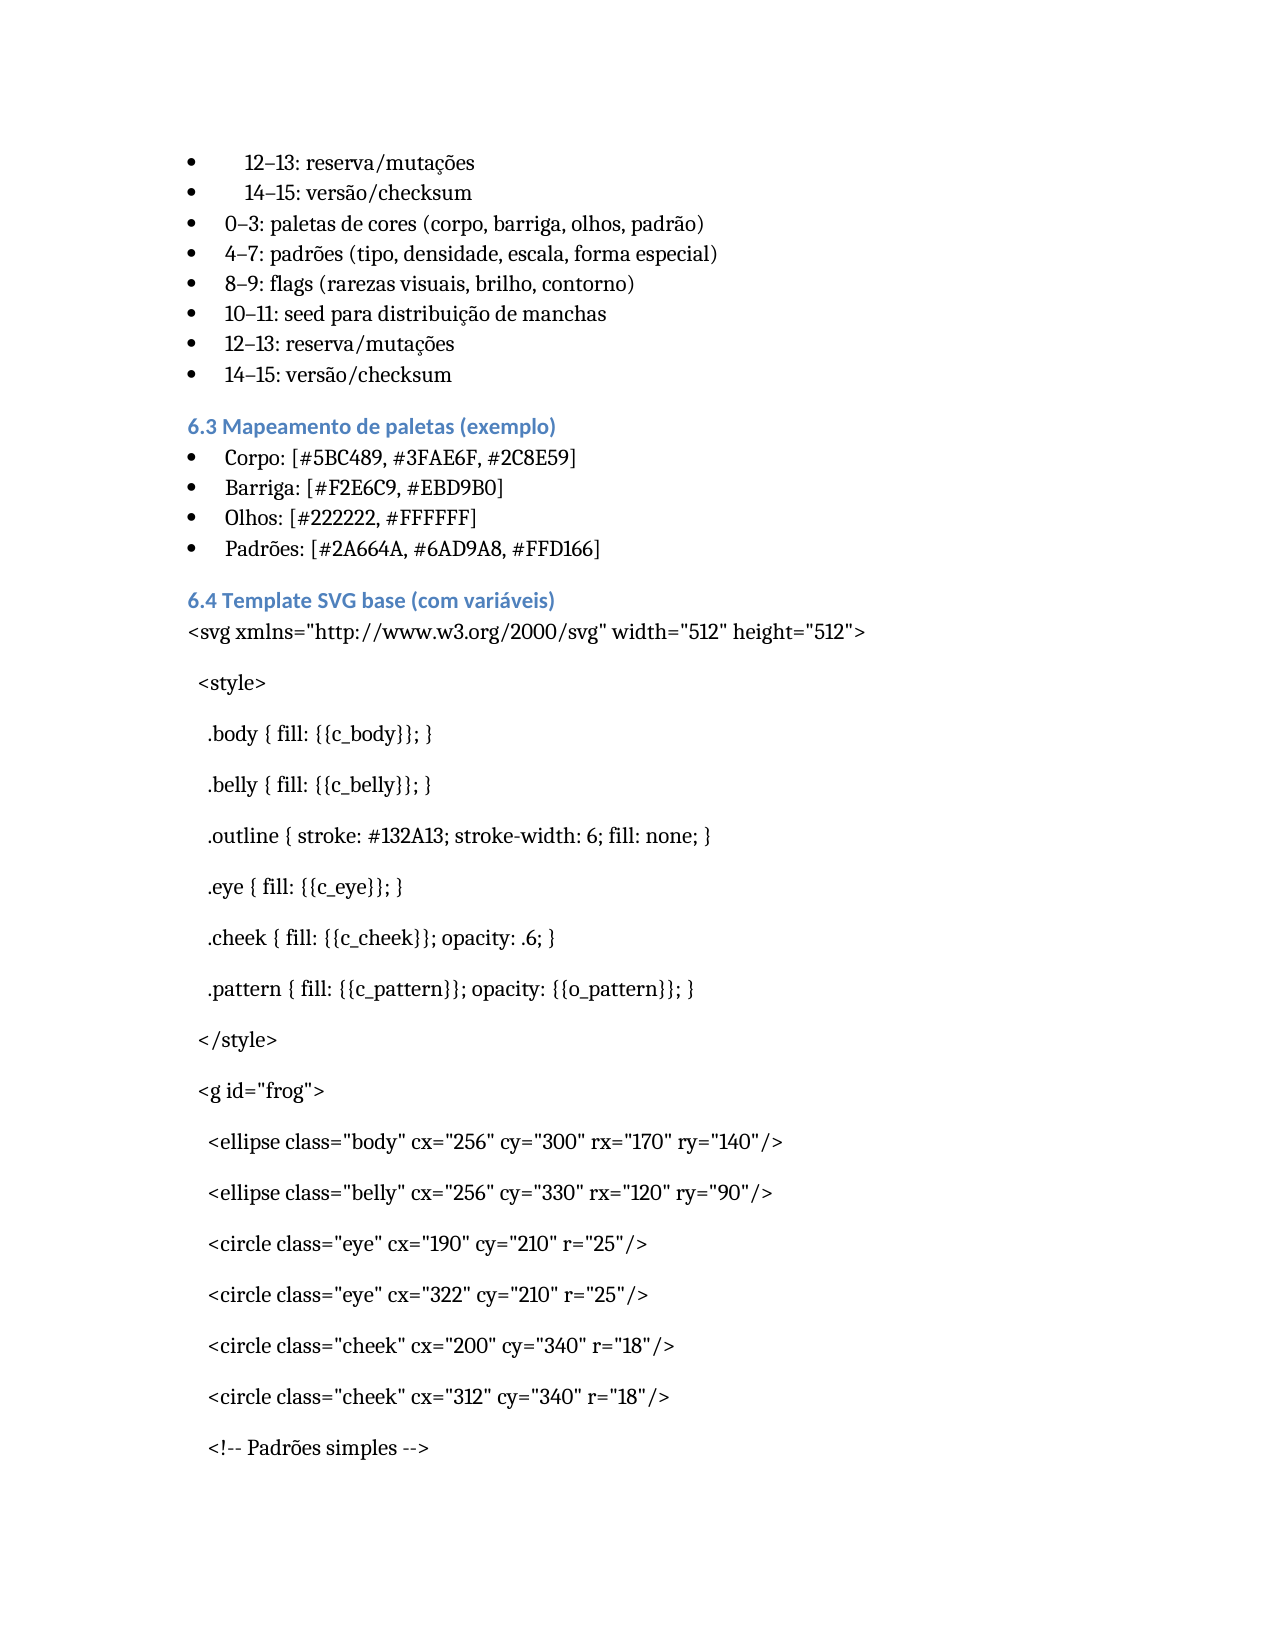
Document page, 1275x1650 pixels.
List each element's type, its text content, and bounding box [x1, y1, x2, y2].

text <svg xmlns="http://www.w3.org/2000/svg" width="512" height="512"> [187, 618, 1087, 645]
text <ellipse class="belly" cx="256" cy="330" rx="120" ry="90"/> [187, 1180, 1087, 1206]
text <!-- Padrões simples --> [187, 1435, 1087, 1462]
list Olhos: [#222222, #FFFFFF] [187, 505, 1087, 531]
text .belly { fill: {{c_belly}}; } [187, 772, 1087, 798]
text <circle class="eye" cx="190" cy="210" r="25"/> [187, 1231, 1087, 1257]
subtitle 6.4 Template SVG base (com variáveis) [187, 586, 1087, 614]
list 12–13: reserva/mutações [187, 150, 1087, 176]
list 14–15: versão/checksum [187, 180, 1087, 207]
list Padrões: [#2A664A, #6AD9A8, #FFD166] [187, 535, 1087, 562]
text .body { fill: {{c_body}}; } [187, 721, 1087, 747]
text .cheek { fill: {{c_cheek}}; opacity: .6; } [187, 925, 1087, 951]
text .outline { stroke: #132A13; stroke-width: 6; fill: none; } [187, 823, 1087, 849]
list 4–7: padrões (tipo, densidade, escala, forma especial) [187, 241, 1087, 267]
list Corpo: [#5BC489, #3FAE6F, #2C8E59] [187, 445, 1087, 471]
text <circle class="cheek" cx="312" cy="340" r="18"/> [187, 1384, 1087, 1411]
list Barriga: [#F2E6C9, #EBD9B0] [187, 475, 1087, 501]
text .eye { fill: {{c_eye}}; } [187, 874, 1087, 900]
text <ellipse class="body" cx="256" cy="300" rx="170" ry="140"/> [187, 1129, 1087, 1155]
text </style> [187, 1027, 1087, 1053]
list 10–11: seed para distribuição de manchas [187, 301, 1087, 327]
text <circle class="eye" cx="322" cy="210" r="25"/> [187, 1282, 1087, 1308]
subtitle 6.3 Mapeamento de paletas (exemplo) [187, 412, 1087, 441]
text <g id="frog"> [187, 1078, 1087, 1104]
list 0–3: paletas de cores (corpo, barriga, olhos, padrão) [187, 210, 1087, 237]
list 14–15: versão/checksum [187, 361, 1087, 388]
text <circle class="cheek" cx="200" cy="340" r="18"/> [187, 1333, 1087, 1359]
text <style> [187, 669, 1087, 696]
list 12–13: reserva/mutações [187, 331, 1087, 358]
text .pattern { fill: {{c_pattern}}; opacity: {{o_pattern}}; } [187, 976, 1087, 1002]
list 8–9: flags (rarezas visuais, brilho, contorno) [187, 271, 1087, 297]
